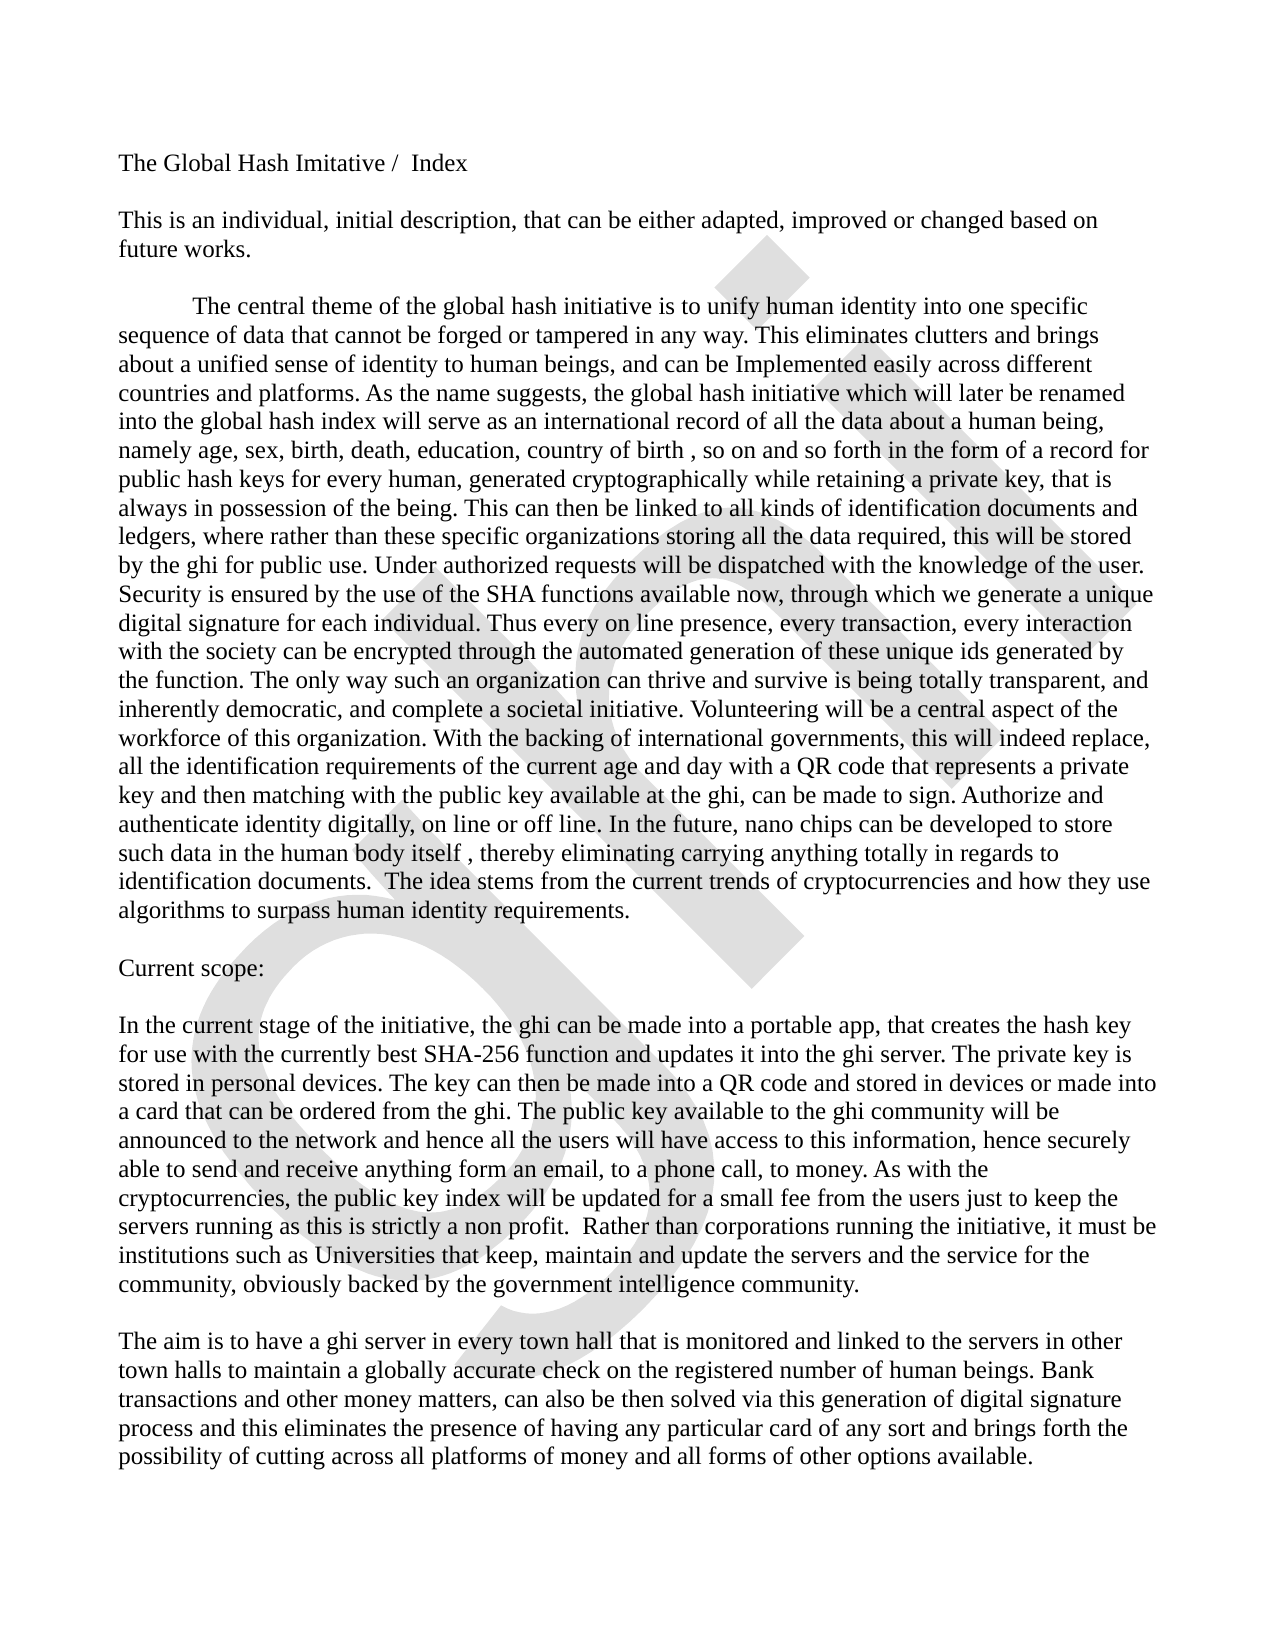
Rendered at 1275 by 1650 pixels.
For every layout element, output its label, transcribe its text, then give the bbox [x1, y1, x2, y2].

text Current scope: [554, 953, 742, 981]
text Security is ensured by the use of the SHA functions available now, through which we generate a unique digital signature for each individual. Thus every on line presence, every transaction, every interaction with the society can be encrypted through the automated generation of these unique ids generated by the function. The only way such an organization can thrive and survive is being totally transparent, and inherently democratic, and complete a societal initiative. Volunteering will be a central aspect of the workforce of this organization. With the backing of international governments, this will indeed replace, all the identification requirements of the current age and day with a QR code that represents a private key and then matching with the public key available at the ghi, can be made to sign. Authorize and authenticate identity digitally, on line or off line. In the future, nano chips can be developed to store such data in the human body itself , thereby eliminating carrying anything totally in regards to identification documents. The idea stems from the current trends of cryptocurrencies and how they use algorithms to surpass human identity requirements. [118, 579, 685, 924]
text The Global Hash Imitative / Index [118, 148, 1157, 176]
text In the current stage of the initiative, the ghi can be made into a portable app, that creates the hash key for use with the currently best SHA-256 function and updates it into the ghi server. The private key is stored in personal devices. The key can then be made into a QR code and stored in devices or made into a card that can be ordered from the ghi. The public key available to the ghi community will be announced to the network and hence all the users will have access to this information, hence securely able to send and receive anything form an email, to a phone call, to money. As with the cryptocurrencies, the public key index will be updated for a small fee from the users just to keep the servers running as this is strictly a non profit. Rather than corporations running the initiative, it must be institutions such as Universities that keep, maintain and update the servers and the service for the community, obviously backed by the government intelligence community. [259, 1010, 535, 1212]
text This is an individual, initial description, that can be either adapted, improved or changed based on future works. [118, 205, 1157, 263]
text The central theme of the global hash initiative is to unify human identity into one specific sequence of data that cannot be forged or tampered in any way. This eliminates clutters and brings about a unified sense of identity to human beings, and can be Implemented easily across different countries and platforms. As the name suggests, the global hash initiative which will later be renamed into the global hash index will serve as an international record of all the data about a human being, namely age, sex, birth, death, education, country of birth , so on and so forth in the form of a record for public hash keys for every human, generated cryptographically while retaining a private key, that is always in possession of the being. This can then be linked to all kinds of identification documents and ledgers, where rather than these specific organizations storing all the data required, this will be stored by the ghi for public use. Under authorized requests will be dispatched with the knowledge of the user. [118, 291, 1157, 579]
text Current scope: [118, 953, 239, 981]
text In the current stage of the initiative, the ghi can be made into a portable app, that creates the hash key for use with the currently best SHA-256 function and updates it into the ghi server. The private key is stored in personal devices. The key can then be made into a QR code and stored in devices or made into a card that can be ordered from the ghi. The public key available to the ghi community will be announced to the network and hence all the users will have access to this information, hence securely able to send and receive anything form an email, to a phone call, to money. As with the cryptocurrencies, the public key index will be updated for a small fee from the users just to keep the servers running as this is strictly a non profit. Rather than corporations running the initiative, it must be institutions such as Universities that keep, maintain and update the servers and the service for the community, obviously backed by the government intelligence community. [118, 1010, 649, 1298]
text Security is ensured by the use of the SHA functions available now, through which we generate a unique digital signature for each individual. Thus every on line presence, every transaction, every interaction with the society can be encrypted through the automated generation of these unique ids generated by the function. The only way such an organization can thrive and survive is being totally transparent, and inherently democratic, and complete a societal initiative. Volunteering will be a central aspect of the workforce of this organization. With the backing of international governments, this will indeed replace, all the identification requirements of the current age and day with a QR code that represents a private key and then matching with the public key available at the ghi, can be made to sign. Authorize and authenticate identity digitally, on line or off line. In the future, nano chips can be developed to store such data in the human body itself , thereby eliminating carrying anything totally in regards to identification documents. The idea stems from the current trends of cryptocurrencies and how they use algorithms to surpass human identity requirements. [609, 579, 1157, 924]
text In the current stage of the initiative, the ghi can be made into a portable app, that creates the hash key for use with the currently best SHA-256 function and updates it into the ghi server. The private key is stored in personal devices. The key can then be made into a QR code and stored in devices or made into a card that can be ordered from the ghi. The public key available to the ghi community will be announced to the network and hence all the users will have access to this information, hence securely able to send and receive anything form an email, to a phone call, to money. As with the cryptocurrencies, the public key index will be updated for a small fee from the users just to keep the servers running as this is strictly a non profit. Rather than corporations running the initiative, it must be institutions such as Universities that keep, maintain and update the servers and the service for the community, obviously backed by the government intelligence community. [610, 1010, 1157, 1298]
text Current scope: [761, 953, 1157, 981]
text The aim is to have a ghi server in every town hall that is monitored and linked to the servers in other town halls to maintain a globally accurate check on the registered number of human beings. Bank transactions and other money matters, can also be then solved via this generation of digital signature process and this eliminates the presence of having any particular card of any sort and brings forth the possibility of cutting across all platforms of money and all forms of other options available. [118, 1326, 1157, 1470]
text Current scope: [282, 953, 473, 981]
